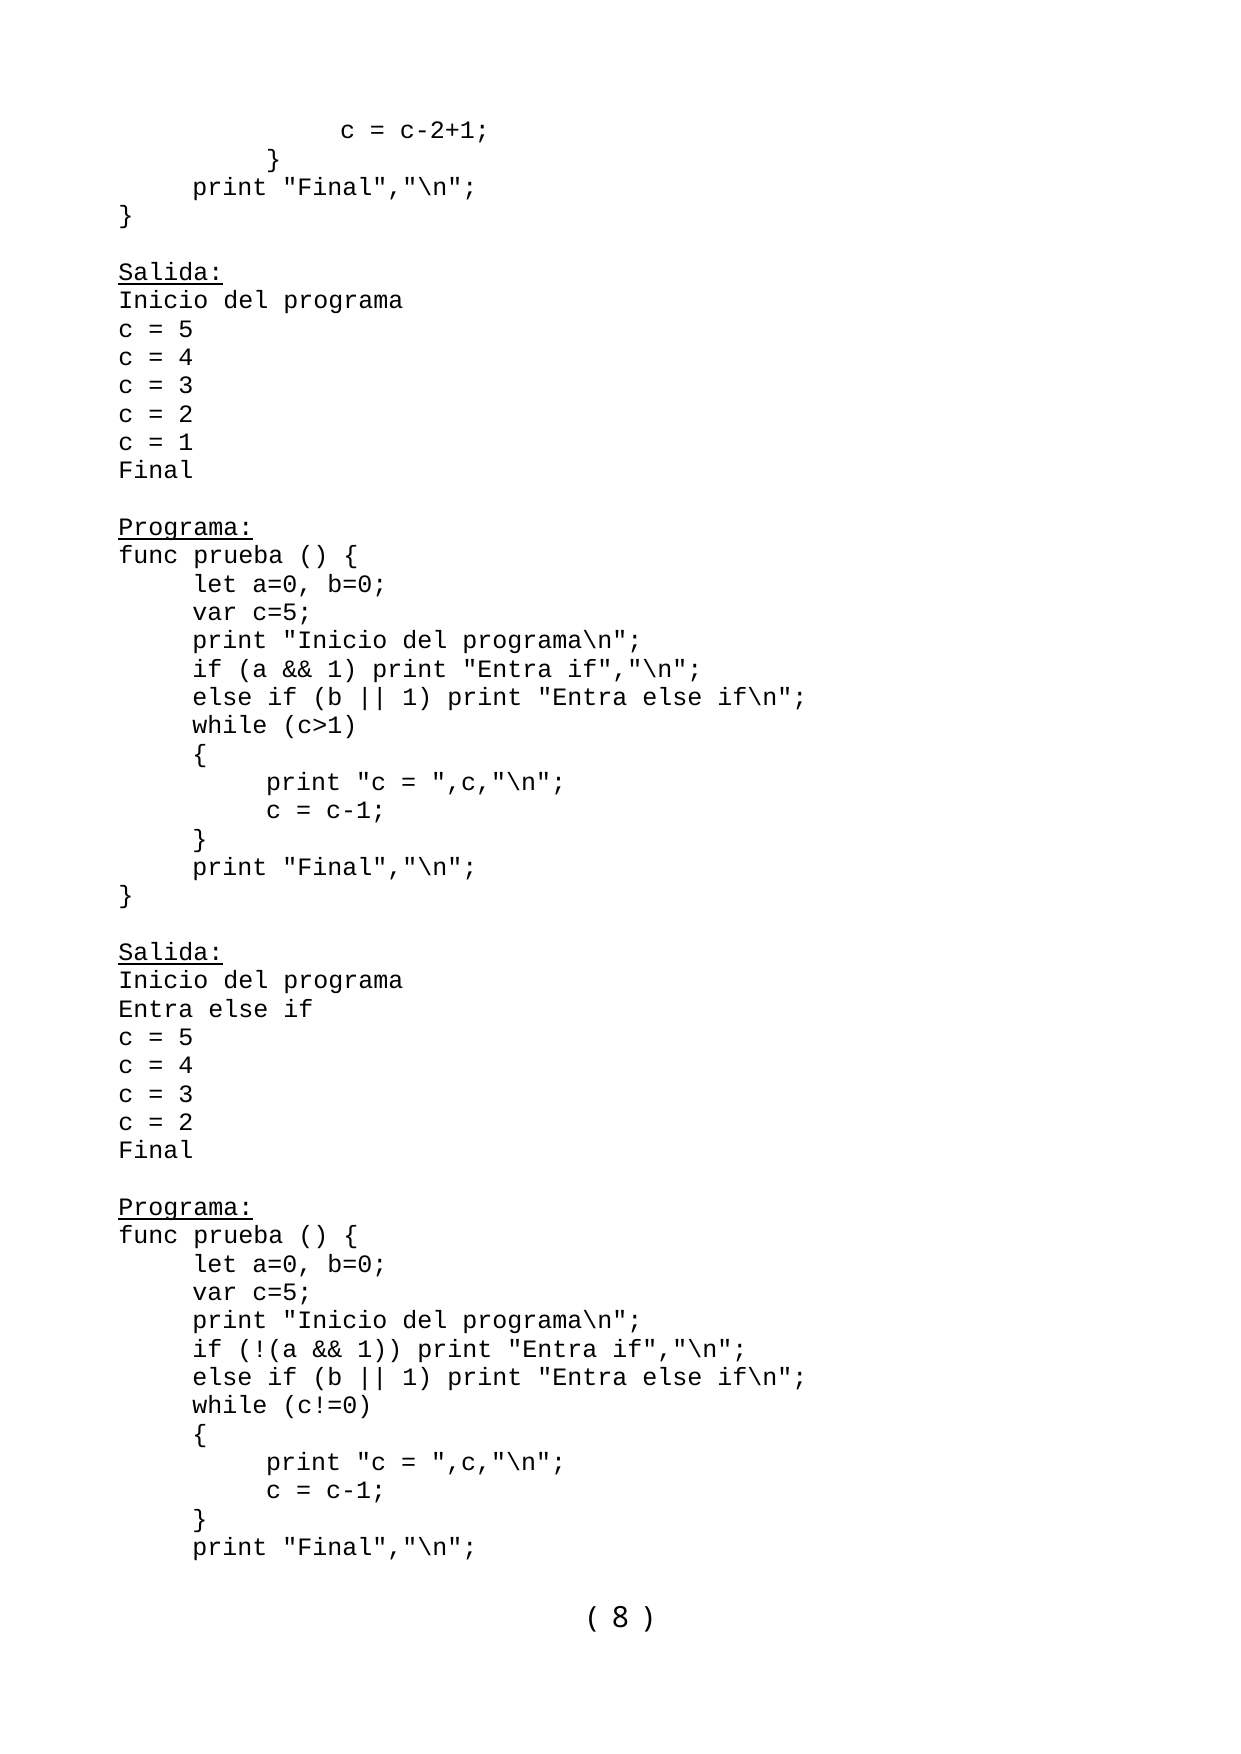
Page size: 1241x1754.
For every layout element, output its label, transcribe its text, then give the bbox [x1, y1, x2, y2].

text func prueba () { [118, 543, 1122, 571]
text c = 3 [118, 1081, 1122, 1110]
text Final [118, 458, 1122, 486]
text c = 4 [118, 345, 1122, 373]
text var c=5; [118, 600, 1122, 628]
text print "Inicio del programa\n"; [118, 628, 1122, 656]
text Entra else if [118, 996, 1122, 1025]
text if (!(a && 1)) print "Entra if","\n"; [118, 1336, 1122, 1365]
text c = 4 [118, 1053, 1122, 1081]
text c = c-1; [118, 1478, 1122, 1506]
text func prueba () { [118, 1223, 1122, 1251]
text print "Final","\n"; [118, 175, 1122, 203]
text c = 3 [118, 373, 1122, 401]
text print "c = ",c,"\n"; [118, 770, 1122, 798]
text let a=0, b=0; [118, 571, 1122, 600]
text { [118, 741, 1122, 770]
text Salida: [118, 260, 1122, 288]
text print "Inicio del programa\n"; [118, 1308, 1122, 1336]
text } [118, 826, 1122, 855]
text Programa: [118, 515, 1122, 543]
text c = 2 [118, 401, 1122, 430]
text { [118, 1421, 1122, 1450]
text c = c-2+1; [118, 118, 1122, 146]
text while (c>1) [118, 713, 1122, 741]
text print "Final","\n"; [118, 855, 1122, 883]
text } [118, 146, 1122, 175]
text Final [118, 1138, 1122, 1166]
text } [118, 1506, 1122, 1535]
text else if (b || 1) print "Entra else if\n"; [118, 685, 1122, 713]
text var c=5; [118, 1280, 1122, 1308]
text if (a && 1) print "Entra if","\n"; [118, 656, 1122, 685]
text c = 5 [118, 1025, 1122, 1053]
text Inicio del programa [118, 288, 1122, 316]
text else if (b || 1) print "Entra else if\n"; [118, 1365, 1122, 1393]
text } [118, 883, 1122, 911]
text print "c = ",c,"\n"; [118, 1450, 1122, 1478]
text c = 2 [118, 1110, 1122, 1138]
text print "Final","\n"; [118, 1535, 1122, 1563]
text Programa: [118, 1195, 1122, 1223]
text Salida: [118, 940, 1122, 968]
text } [118, 203, 1122, 231]
text while (c!=0) [118, 1393, 1122, 1421]
text Inicio del programa [118, 968, 1122, 996]
text c = 5 [118, 316, 1122, 345]
text c = c-1; [118, 798, 1122, 826]
text c = 1 [118, 430, 1122, 458]
text let a=0, b=0; [118, 1251, 1122, 1280]
